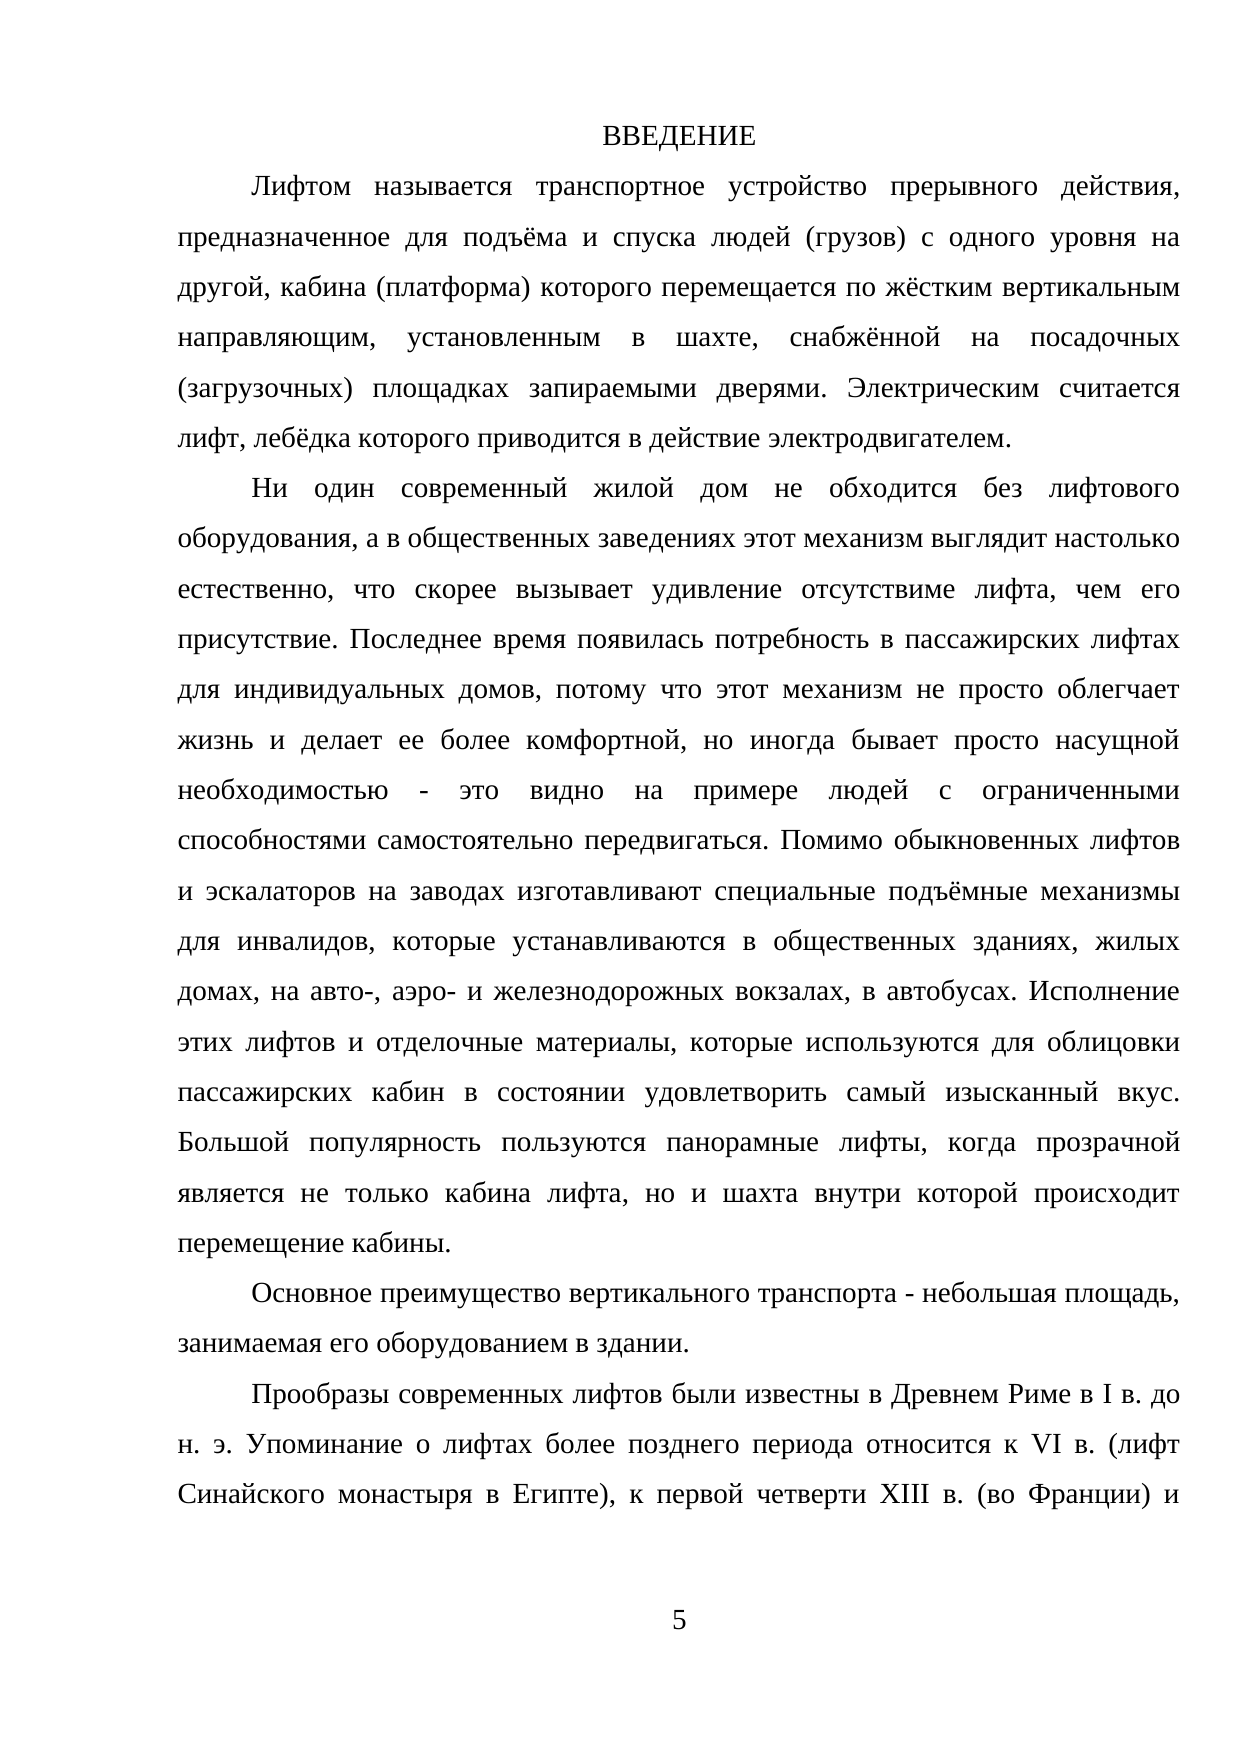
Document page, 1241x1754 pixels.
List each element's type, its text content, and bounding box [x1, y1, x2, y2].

text Ни один современный жилой дом не обходится без лифтового оборудования, а в общественных заведениях этот механизм выглядит настолько естественно, что скорее вызывает удивление отсутствиме лифта, чем его присутствие. Последнее время появилась потребность в пассажирских лифтах для индивидуальных домов, потому что этот механизм не просто облегчает жизнь и делает ее более комфортной, но иногда бывает просто насущной необходимостью - это видно на примере людей с ограниченными способностями самостоятельно передвигаться. Помимо обыкновенных лифтов и эскалаторов на заводах изготавливают специальные подъёмные механизмы для инвалидов, которые устанавливаются в общественных зданиях, жилых домах, на авто-, аэро- и железнодорожных вокзалах, в автобусах. Исполнение этих лифтов и отделочные материалы, которые используются для облицовки пассажирских кабин в состоянии удовлетворить самый изысканный вкус. Большой популярность пользуются панорамные лифты, когда прозрачной является не только кабина лифта, но и шахта внутри которой происходит перемещение кабины. [177, 470, 1181, 1258]
text Прообразы современных лифтов были известны в Древнем Риме в I в. до н. э. Упоминание о лифтах более позднего периода относится к VI в. (лифт Синайского монастыря в Египте), к первой четверти XIII в. (во Франции) и [177, 1376, 1181, 1510]
text Основное преимущество вертикального транспорта - небольшая площадь, занимаемая его оборудованием в здании. [177, 1275, 1181, 1359]
subtitle ВВЕДЕНИЕ [177, 118, 1181, 152]
text Лифтом называется транспортное устройство прерывного действия, предназначенное для подъёма и спуска людей (грузов) с одного уровня на другой, кабина (платформа) которого перемещается по жёстким вертикальным направляющим, установленным в шахте, снабжённой на посадочных (загрузочных) площадках запираемыми дверями. Электрическим считается лифт, лебёдка которого приводится в действие электродвигателем. [177, 168, 1181, 453]
